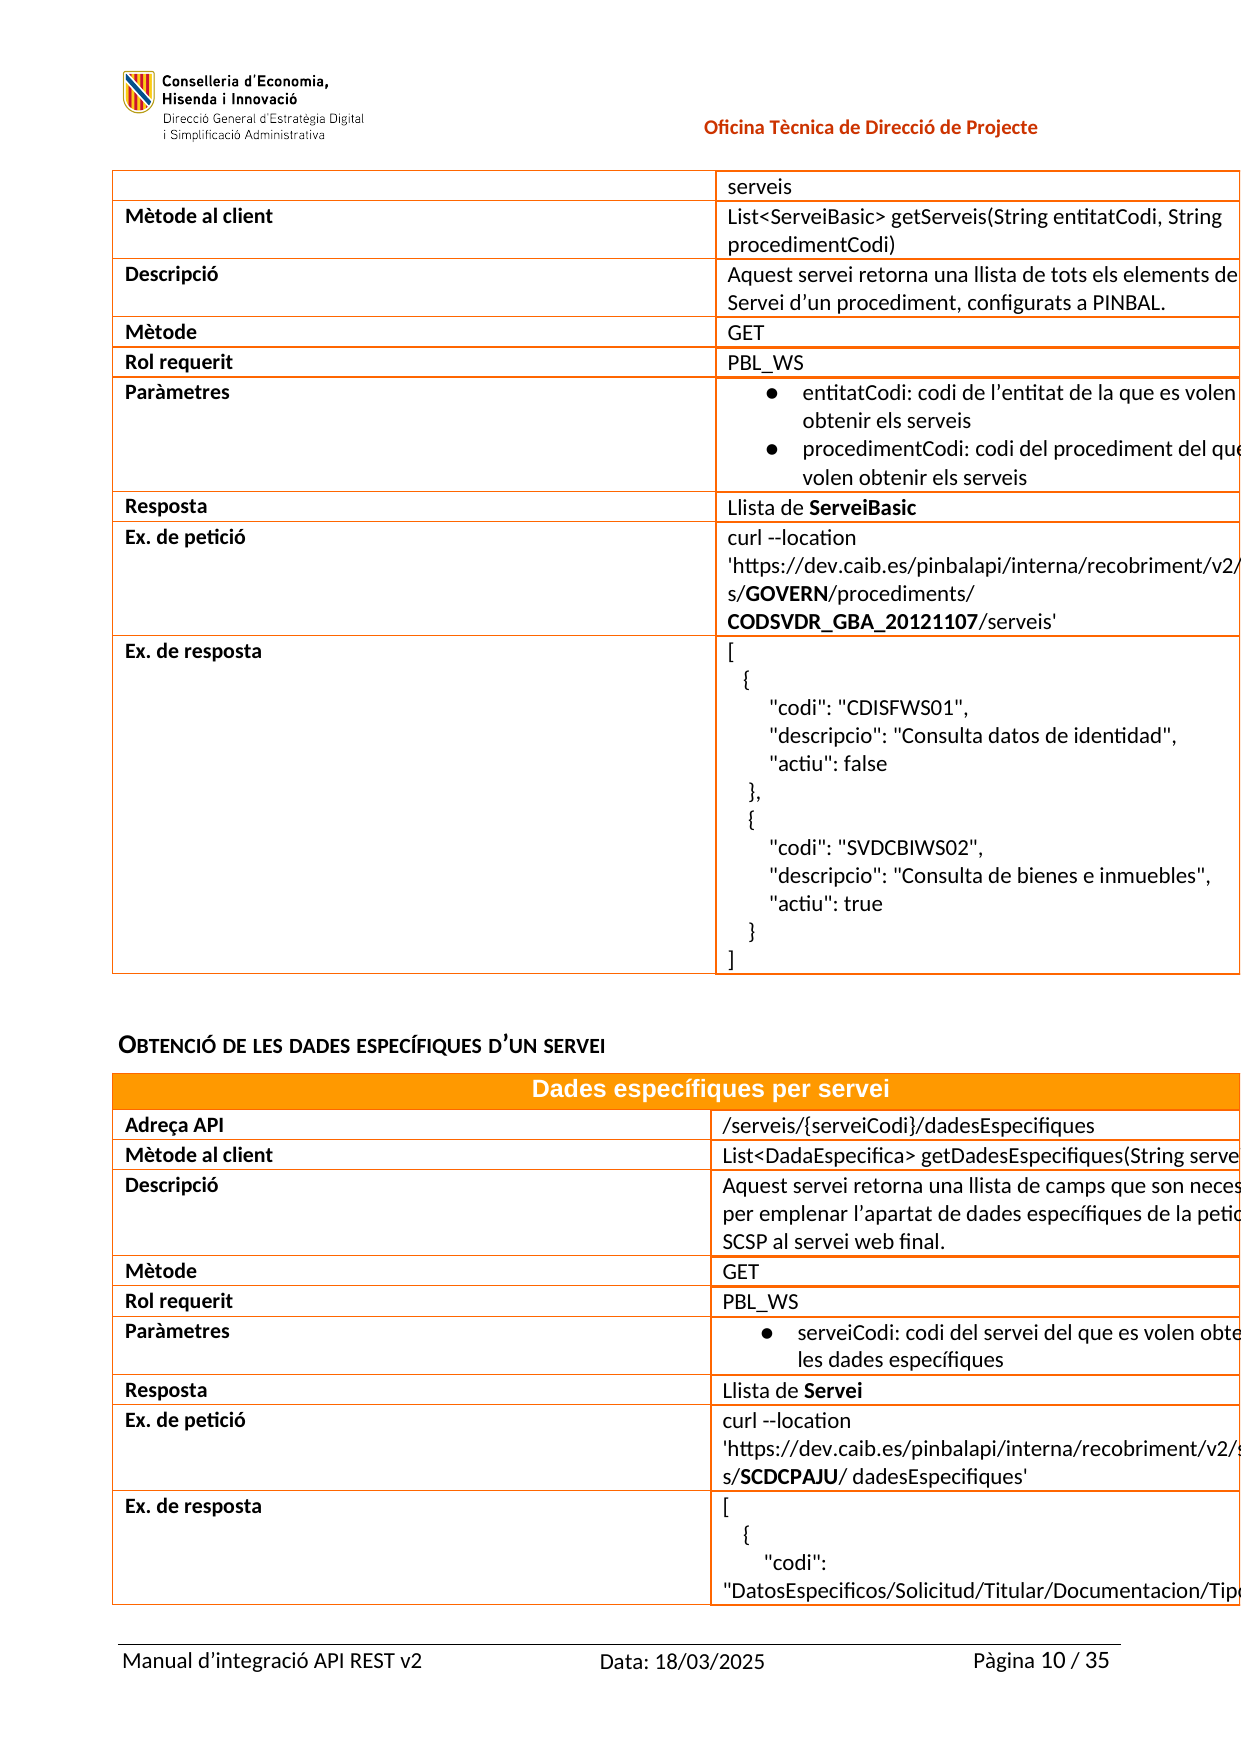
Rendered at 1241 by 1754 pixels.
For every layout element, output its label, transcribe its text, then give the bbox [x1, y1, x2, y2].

table_cell GET [712, 1258, 1239, 1285]
table_cell curl --location 'https://dev.caib.es/pinbalapi/interna/recobriment/v2/serveis/SCDCPAJU/ dadesEspecifiques' [712, 1406, 1239, 1490]
table_cell [ { "codi": "DatosEspecificos/Solicitud/Titular/Documentacion/Tipo", "nom": "Tipo", "tipus": "ENUM", "format": null, "etiqueta": "Tipus de document", "comentari": null, "valorDefecte": null, "obligatori": false, "modificable": true, "campCondicionant": null, "valorCondicionant": null, "validacio": null, "grup": "Consulta per document d'identitat" }, { "codi": "DatosEspecificos/Solicitud/Titular/Documentacion/Valor", "nom": "Valor", "tipus": "DOC_IDENTITAT", "format": null, "etiqueta": "Núm de document", "comentari": null, "valorDefecte": null, "obligatori": false, "modificable": true, "campCondicionant": "DatosEspecificos/Solicitud/Titular/Documentacion/Tipo", "valorCondicionant": null, "validacio": null, "grup": "Consulta per document d'identitat" } ] [712, 1492, 1239, 1604]
table_cell Aquest servei retorna una llista de camps que son necessaris per emplenar l’apartat de dades específiques de la petició SCSP al servei web final. [712, 1171, 1239, 1255]
table_cell Rol requerit [113, 1286, 710, 1316]
table_cell Resposta [113, 1375, 710, 1404]
table_cell Ex. de petició [113, 1405, 710, 1490]
table_cell PBL_WS [712, 1288, 1239, 1316]
table_cell Mètode [113, 1256, 710, 1285]
table_cell /entitats/{entitatCodi}/procediments/{procedimentCodi}/serveis [717, 172, 1239, 200]
table_cell Mètode al client [113, 1140, 710, 1169]
table_cell curl --location 'https://dev.caib.es/pinbalapi/interna/recobriment/v2/entitats/GOVERN/procediments/ CODSVDR_GBA_20121107/serveis' [717, 523, 1239, 635]
table_cell Mètode [113, 317, 715, 346]
table_header Dades específiques per servei [113, 1074, 1239, 1109]
table_cell Descripció [113, 1170, 710, 1255]
table_cell [113, 171, 715, 200]
table_cell Resposta [113, 492, 715, 521]
subtitle Obtenció de les dades específiques d’un servei [118, 1027, 1122, 1060]
table_cell Descripció [113, 259, 715, 316]
table_cell PBL_WS [717, 349, 1239, 376]
table_cell Llista de ServeiBasic [717, 493, 1239, 521]
table_cell Ex. de petició [113, 522, 715, 635]
table_cell Ex. de resposta [113, 636, 715, 973]
table_cell List<DadaEspecifica> getDadesEspecifiques(String serveiCodi) [712, 1141, 1239, 1169]
table_cell Paràmetres [113, 378, 715, 491]
table_cell serveiCodi: codi del servei del que es volen obtenir les dades específiques [712, 1318, 1239, 1374]
table_cell entitatCodi: codi de l’entitat de la que es volen obtenir els serveis procedimentCodi: codi del procediment del que es volen obtenir els serveis [717, 379, 1239, 491]
table_cell Adreça API [113, 1110, 710, 1139]
table_cell /serveis/{serveiCodi}/dadesEspecifiques [712, 1111, 1239, 1139]
table_cell Llista de Servei [712, 1376, 1239, 1404]
table_cell Ex. de resposta [113, 1491, 710, 1604]
table_cell Mètode al client [113, 201, 715, 258]
table_cell List<ServeiBasic> getServeis(String entitatCodi, String procedimentCodi) [717, 202, 1239, 258]
picture [118, 62, 368, 151]
table_cell Paràmetres [113, 1317, 710, 1374]
table_cell Rol requerit [113, 348, 715, 376]
table_cell GET [717, 318, 1239, 346]
table_cell [ { "codi": "CDISFWS01", "descripcio": "Consulta datos de identidad", "actiu": false }, { "codi": "SVDCBIWS02", "descripcio": "Consulta de bienes e inmuebles", "actiu": true } ] [717, 637, 1239, 973]
table_cell Aquest servei retorna una llista de tots els elements de tipus Servei d’un procediment, configurats a PINBAL. [717, 260, 1239, 316]
